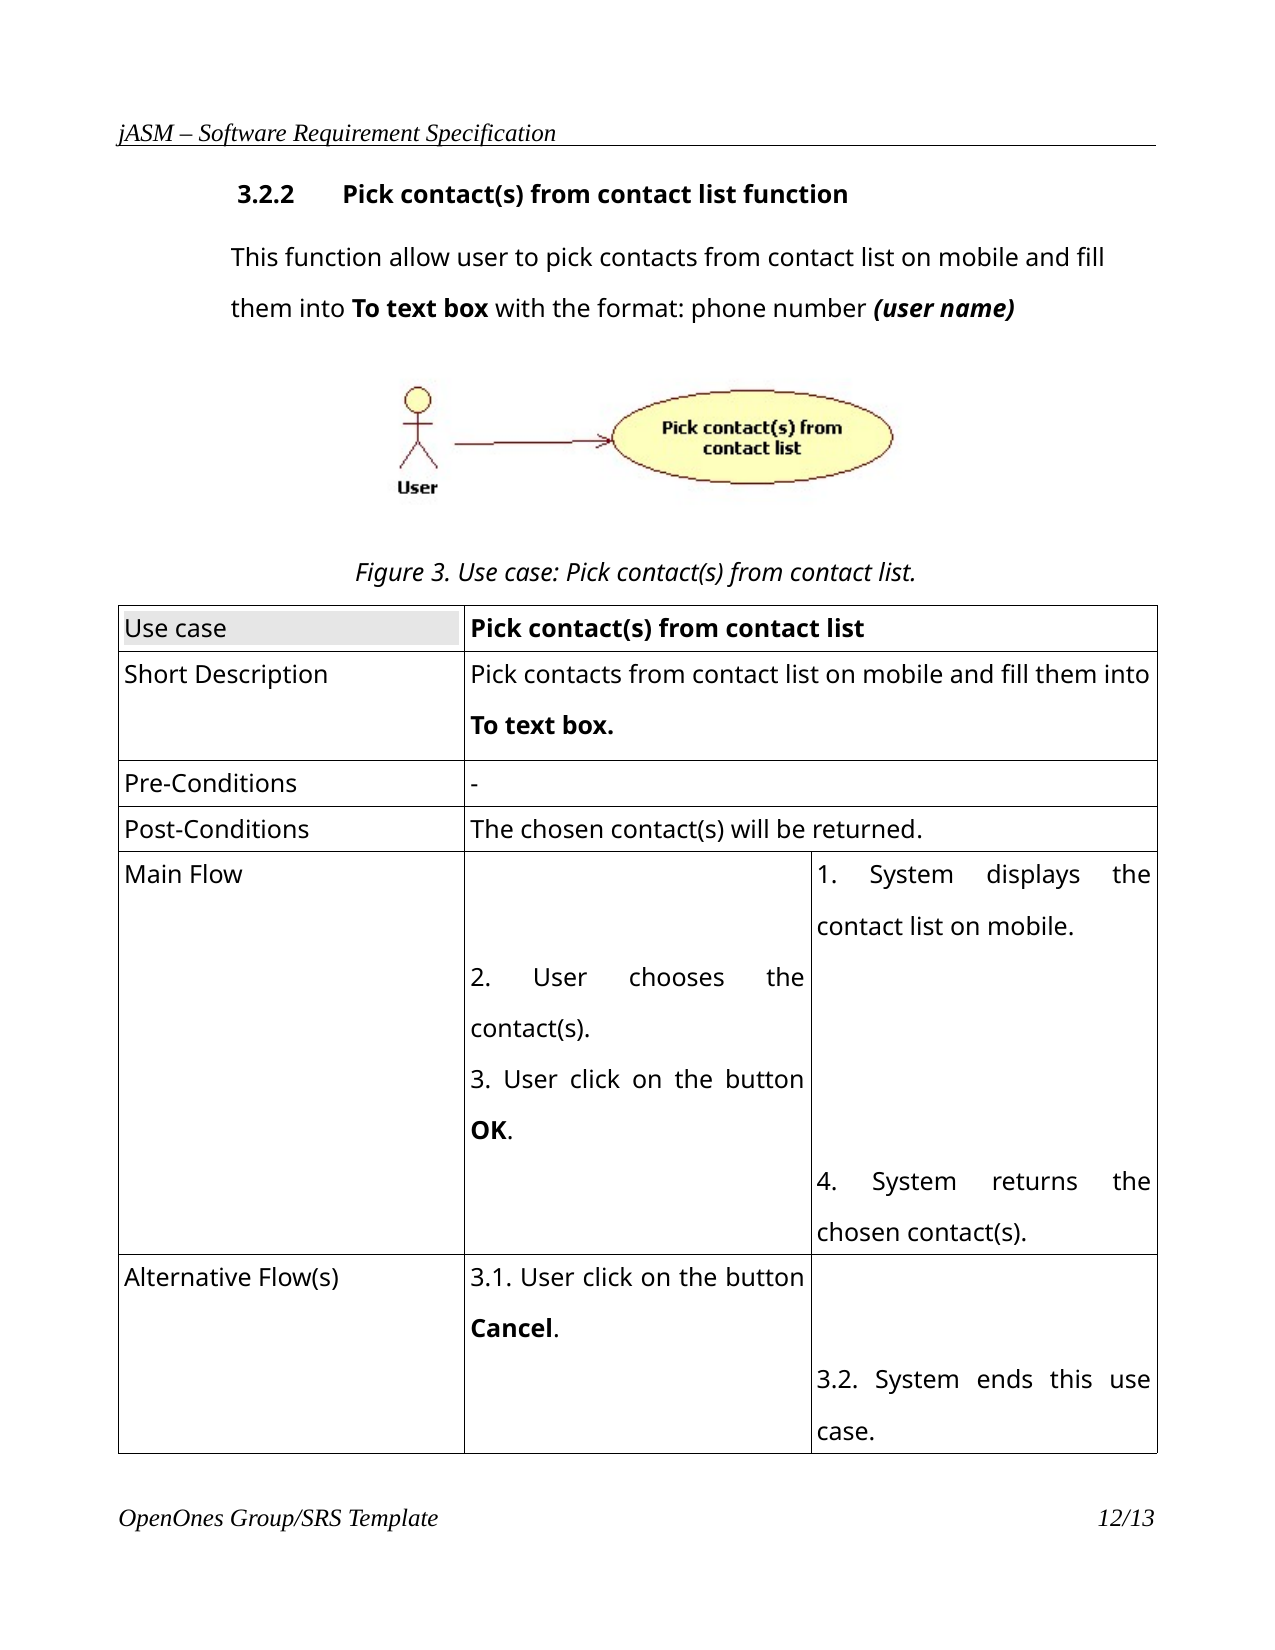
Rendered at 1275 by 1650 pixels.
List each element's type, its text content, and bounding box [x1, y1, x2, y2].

table_cell 3.1. User click on the button Cancel. [465, 1255, 811, 1453]
table_cell Pick contacts from contact list on mobile and fill them into To text box. [465, 652, 1157, 760]
table_header Use case [119, 606, 464, 651]
subtitle Pick contact(s) from contact list function [231, 176, 1157, 210]
table_cell 3.2. System ends this use case. [812, 1255, 1157, 1453]
table_cell 1. System displays the contact list on mobile. 4. System returns the chosen contact(s). [812, 852, 1157, 1254]
table_cell Alternative Flow(s) [119, 1255, 464, 1453]
text Figure 3. Use case: Pick contact(s) from contact list. [118, 354, 1157, 588]
picture [350, 354, 925, 538]
text This function allow user to pick contacts from contact list on mobile and fill them into To text box with the format: phone number (user name) [193, 240, 1157, 325]
table_cell Short Description [119, 652, 464, 760]
table_cell The chosen contact(s) will be returned. [465, 807, 1157, 851]
table_cell Pre-Conditions [119, 761, 464, 806]
table_header Pick contact(s) from contact list [465, 606, 1157, 651]
table_cell 2. User chooses the contact(s). 3. User click on the button OK. [465, 852, 811, 1254]
table_cell Post-Conditions [119, 807, 464, 851]
table_cell Main Flow [119, 852, 464, 1254]
table_cell - [465, 761, 1157, 806]
